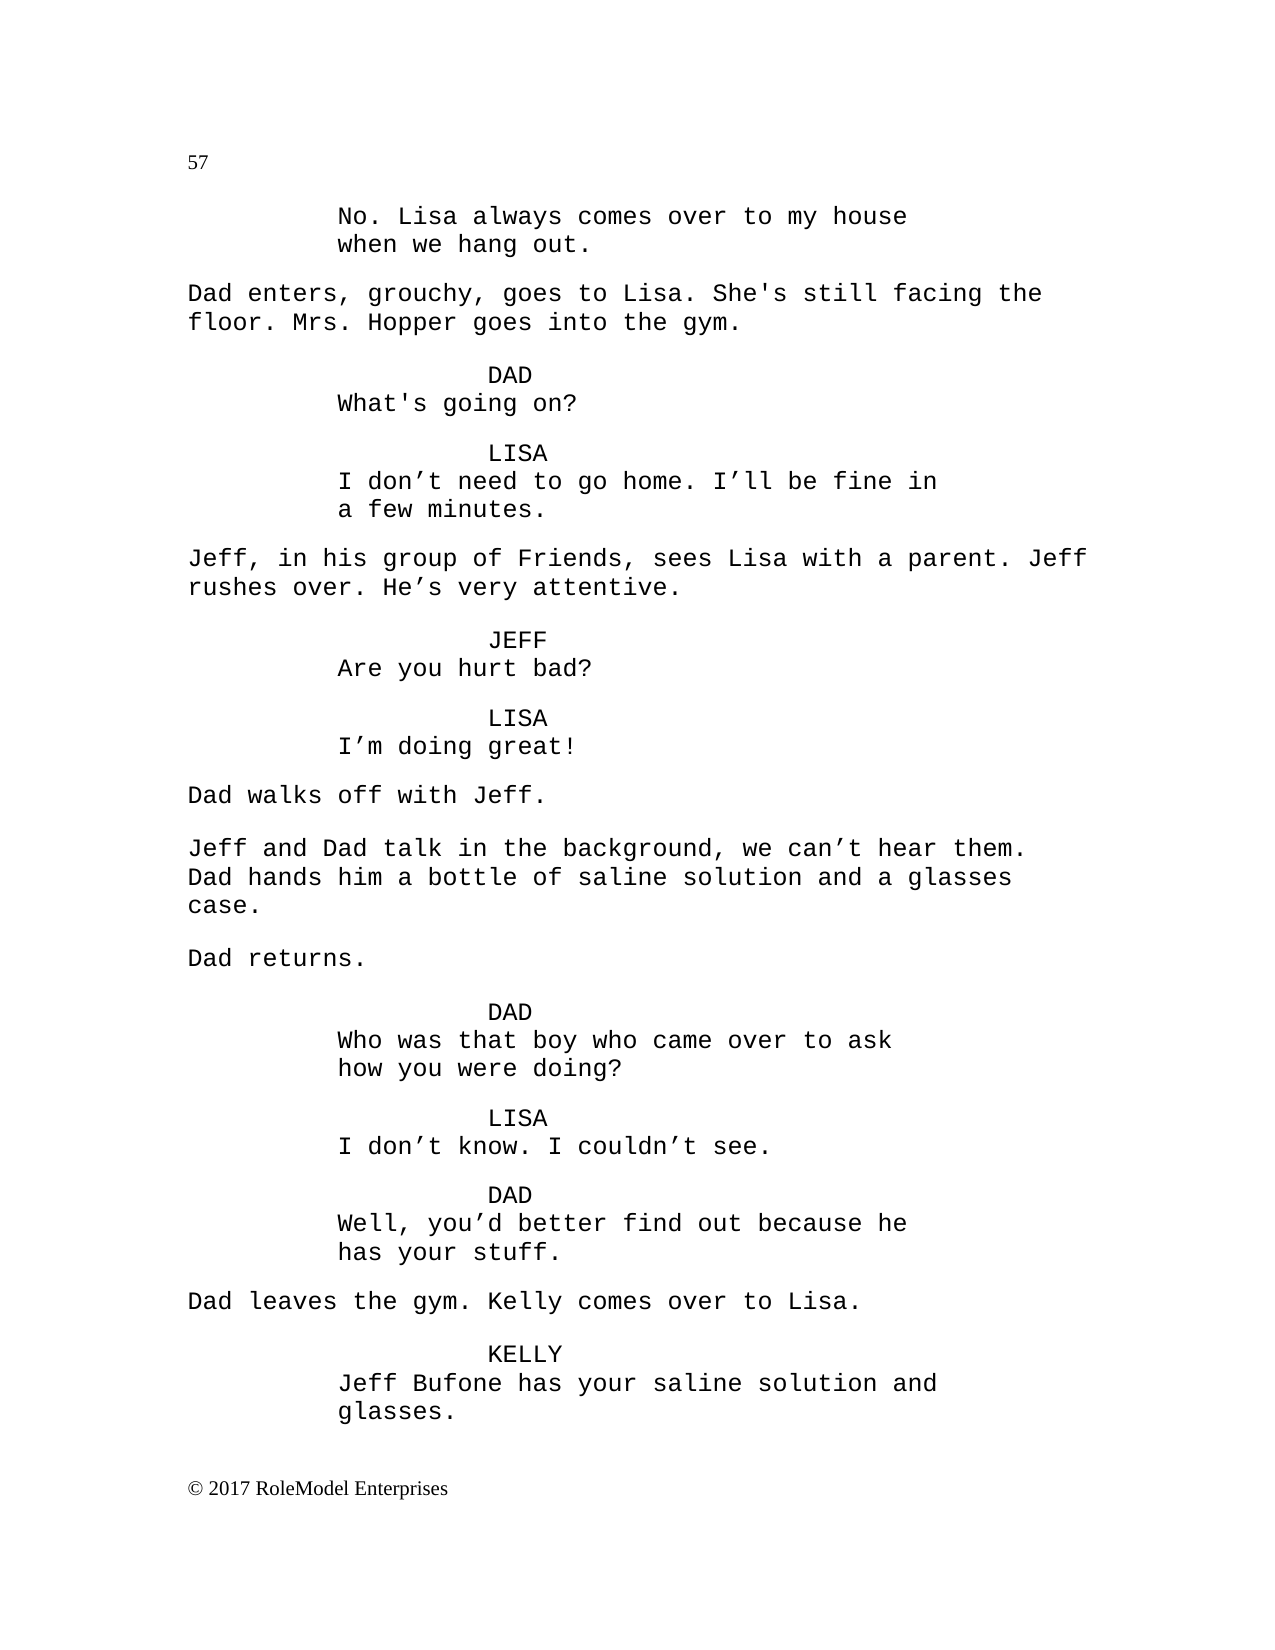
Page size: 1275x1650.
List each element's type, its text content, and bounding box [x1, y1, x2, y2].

text Dad walks off with Jeff. [187, 783, 1087, 811]
text I don’t need to go home. I’ll be fine in a few minutes. [337, 468, 937, 525]
text No. Lisa always comes over to my house when we hang out. [337, 203, 937, 260]
text LISA [187, 440, 1087, 468]
text Jeff Bufone has your saline solution and glasses. [337, 1370, 937, 1427]
text Dad returns. [187, 946, 1087, 974]
text Jeff, in his group of Friends, sees Lisa with a parent. Jeff rushes over. He’s very attentive. [187, 546, 1087, 603]
text I don’t know. I couldn’t see. [337, 1133, 937, 1162]
text KELLY [187, 1342, 1087, 1370]
text DAD [187, 999, 1087, 1028]
text LISA [187, 705, 1087, 733]
text Dad enters, grouchy, goes to Lisa. She's still facing the floor. Mrs. Hopper goes into the gym. [187, 281, 1087, 338]
text DAD [187, 363, 1087, 391]
text LISA [187, 1105, 1087, 1133]
text I’m doing great! [337, 733, 937, 762]
text What's going on? [337, 391, 937, 419]
text Dad leaves the gym. Kelly comes over to Lisa. [187, 1288, 1087, 1317]
text Well, you’d better find out because he has your stuff. [337, 1211, 937, 1268]
text DAD [187, 1183, 1087, 1211]
text JEFF [187, 628, 1087, 656]
text Are you hurt bad? [337, 656, 937, 684]
text Who was that boy who came over to ask how you were doing? [337, 1028, 937, 1084]
text Jeff and Dad talk in the background, we can’t hear them. Dad hands him a bottle of saline solution and a glasses case. [187, 836, 1087, 921]
